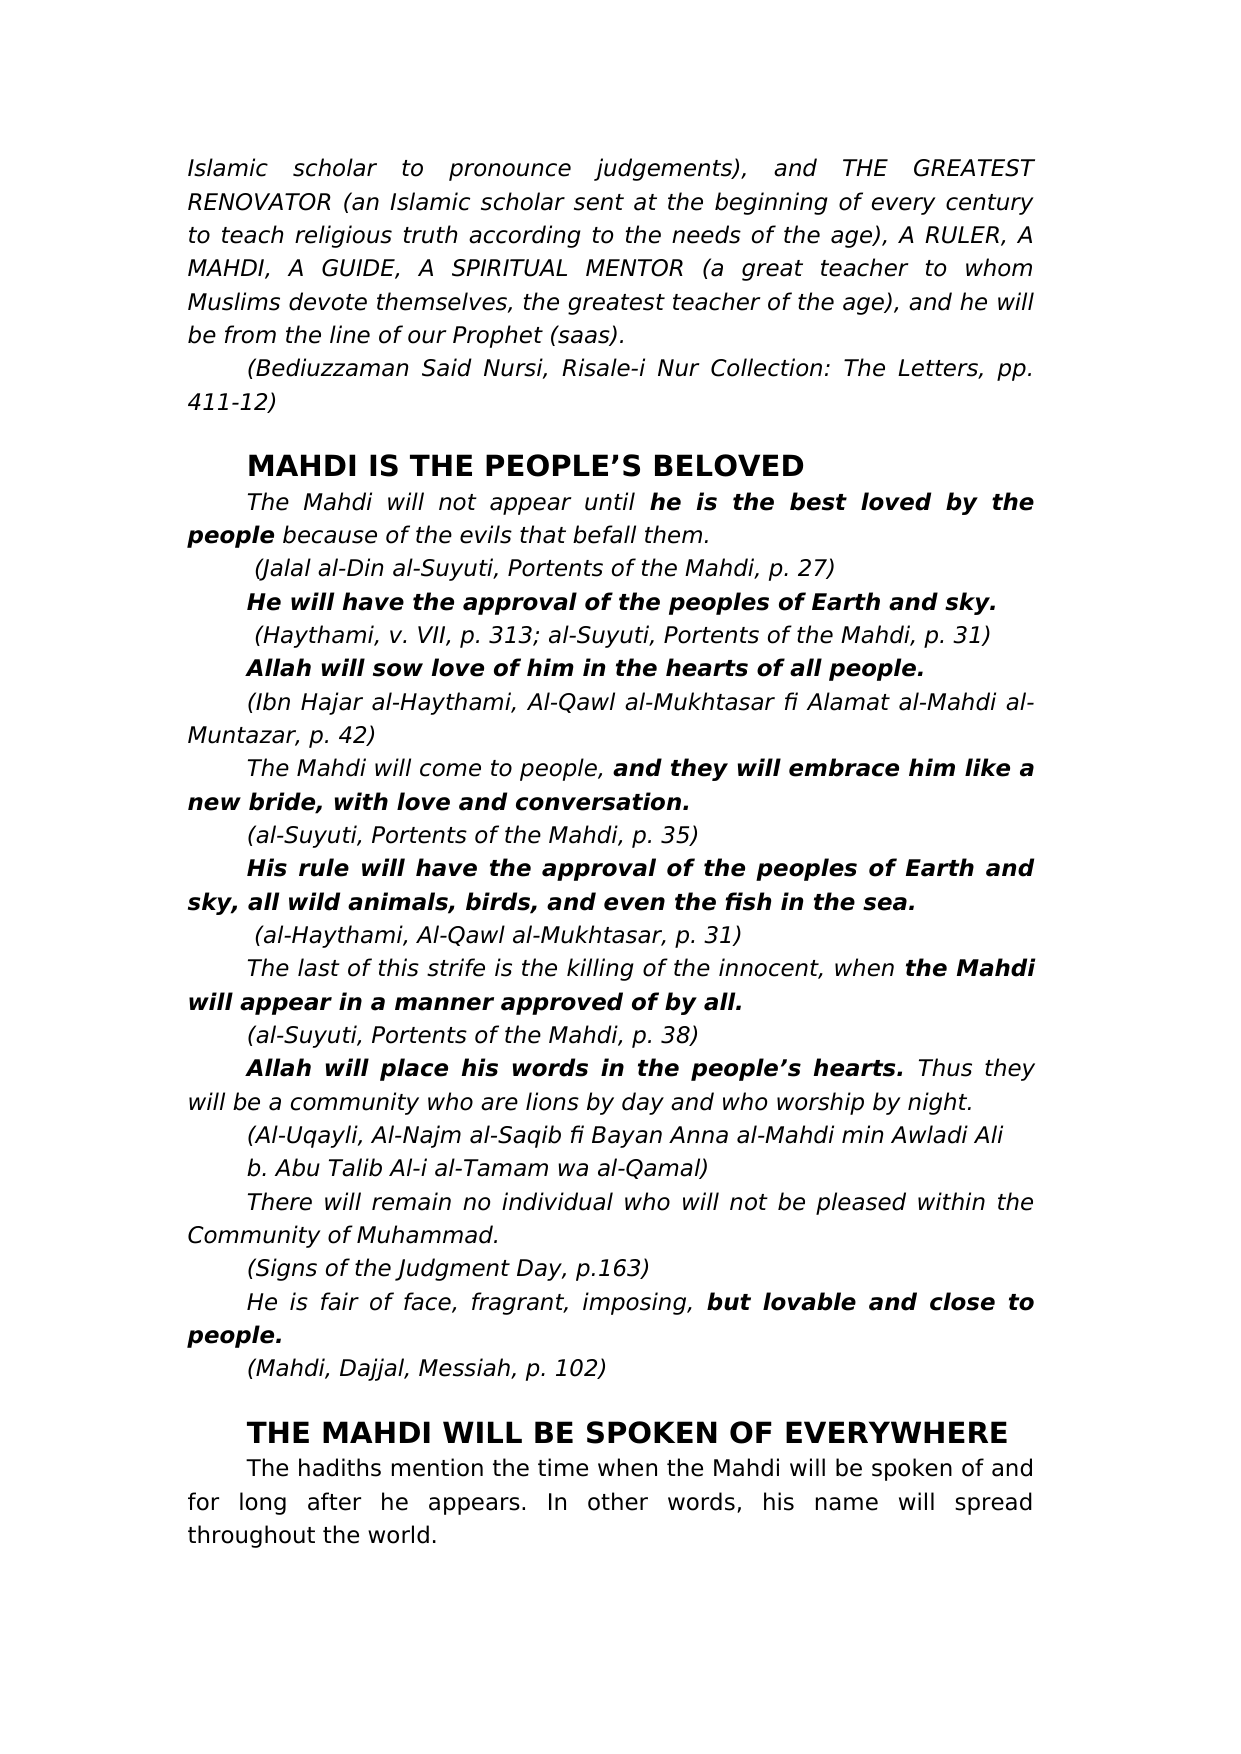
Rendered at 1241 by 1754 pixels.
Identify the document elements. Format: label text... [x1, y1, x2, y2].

subtitle He is fair of face, fragrant, imposing, but lovable and close to people. [187, 1283, 1035, 1350]
text (Al-Uqayli, Al-Najm al-Saqib fi Bayan Anna al-Mahdi min Awladi Ali [187, 1117, 1035, 1150]
text The Mahdi will come to people, and they will embrace him like a new bride, with love and conversation. [187, 750, 1035, 817]
text (Ibn Hajar al-Haythami, Al-Qawl al-Mukhtasar fi Alamat al-Mahdi al-Muntazar, p. 42) [187, 683, 1035, 750]
text (Bediuzzaman Said Nursi, Risale-i Nur Collection: The Letters, pp. 411-12) [187, 350, 1035, 417]
text (Jalal al-Din al-Suyuti, Portents of the Mahdi, p. 27) [187, 550, 1035, 583]
text He will have the approval of the peoples of Earth and sky. [187, 583, 1035, 617]
text Allah will sow love of him in the hearts of all people. [187, 650, 1035, 683]
text Islamic scholar to pronounce judgements), and THE GREATEST RENOVATOR (an Islamic scholar sent at the beginning of every century to teach religious truth according to the needs of the age), A RULER, A MAHDI, A GUIDE, A SPIRITUAL MENTOR (a great teacher to whom Muslims devote themselves, the greatest teacher of the age), and he will be from the line of our Prophet (saas). [187, 150, 1035, 350]
text b. Abu Talib Al-i al-Tamam wa al-Qamal) [187, 1150, 1035, 1183]
text The last of this strife is the killing of the innocent, when the Mahdi will appear in a manner approved of by all. [187, 950, 1035, 1017]
text (Signs of the Judgment Day, p.163) [187, 1250, 1035, 1283]
text (al-Haythami, Al-Qawl al-Mukhtasar, p. 31) [187, 917, 1035, 950]
text The hadiths mention the time when the Mahdi will be spoken of and for long after he appears. In other words, his name will spread throughout the world. [187, 1450, 1035, 1550]
subtitle THE MAHDI WILL BE SPOKEN OF EVERYWHERE [187, 1417, 1035, 1450]
text His rule will have the approval of the peoples of Earth and sky, all wild animals, birds, and even the fish in the sea. [187, 850, 1035, 917]
subtitle (Mahdi, Dajjal, Messiah, p. 102) [187, 1350, 1035, 1383]
subtitle MAHDI IS THE PEOPLE’S BELOVED [187, 450, 1035, 483]
text (Haythami, v. VII, p. 313; al-Suyuti, Portents of the Mahdi, p. 31) [187, 617, 1035, 650]
text There will remain no individual who will not be pleased within the Community of Muhammad. [187, 1183, 1035, 1250]
text The Mahdi will not appear until he is the best loved by the people because of the evils that befall them. [187, 483, 1035, 550]
text (al-Suyuti, Portents of the Mahdi, p. 38) [187, 1017, 1035, 1050]
text Allah will place his words in the people’s hearts. Thus they will be a community who are lions by day and who worship by night. [187, 1050, 1035, 1117]
text (al-Suyuti, Portents of the Mahdi, p. 35) [187, 817, 1035, 850]
